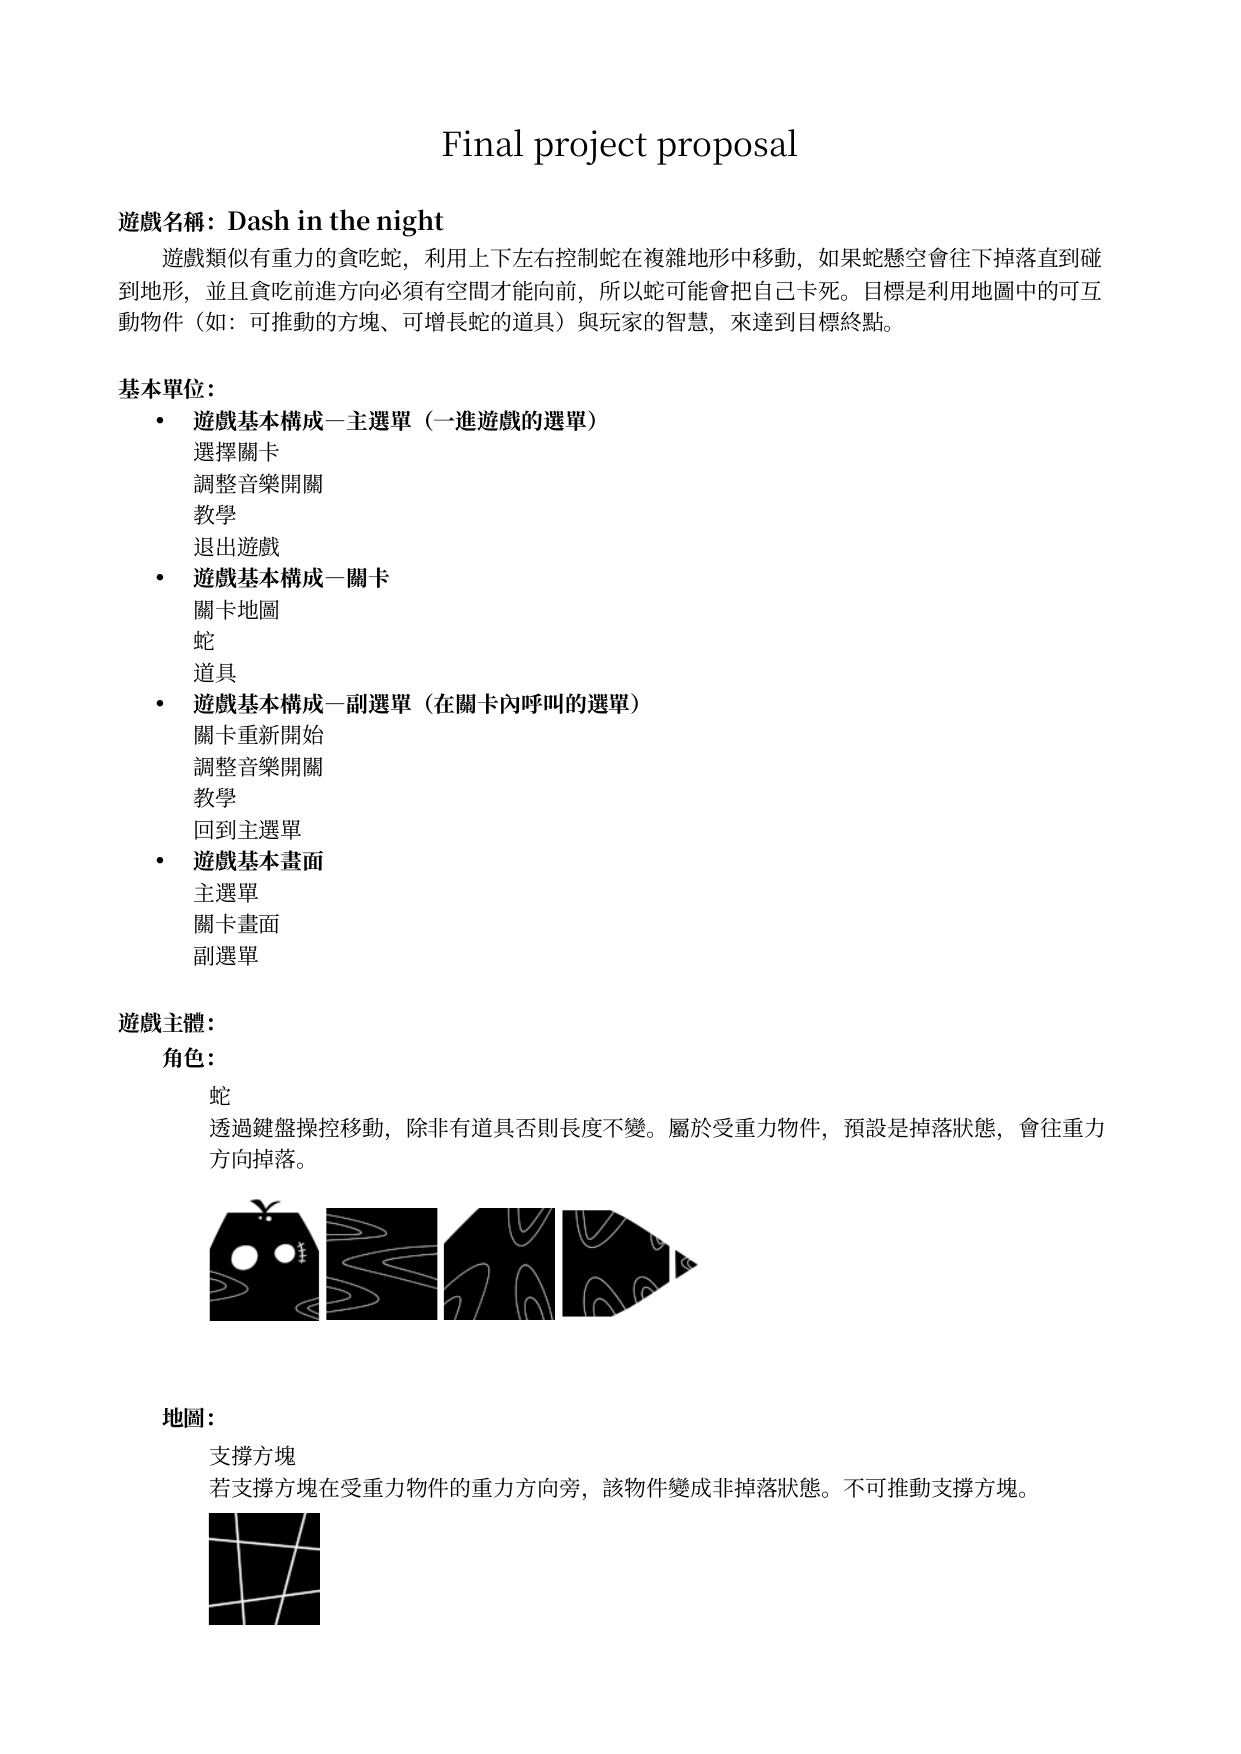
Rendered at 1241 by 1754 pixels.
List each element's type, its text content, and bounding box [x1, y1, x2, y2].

list 遊戲基本構成—副選單（在關卡內呼叫的選單） [156, 687, 1122, 719]
list 遊戲基本構成—關卡 [156, 561, 1122, 593]
picture [208, 1513, 320, 1625]
text 地圖： [118, 1398, 1122, 1434]
list 主選單 [156, 876, 1122, 907]
table_header 支撐方塊 若支撐方塊在受重力物件的重力方向旁，該物件變成非掉落狀態。不可推動支撐方塊。 [203, 1434, 1122, 1508]
list 選擇關卡 [156, 436, 1122, 467]
list 關卡重新開始 [156, 719, 1122, 750]
text 遊戲主體： [118, 1006, 1122, 1038]
list 關卡畫面 [156, 907, 1122, 939]
list 回到主選單 [156, 813, 1122, 844]
list 道具 [156, 656, 1122, 687]
list 關卡地圖 [156, 593, 1122, 624]
text 角色： [118, 1038, 1122, 1074]
picture [443, 1208, 555, 1320]
list 教學 [156, 782, 1122, 813]
list 調整音樂開關 [156, 750, 1122, 782]
list 遊戲基本畫面 [156, 844, 1122, 876]
table_cell [203, 1180, 1122, 1326]
table_cell [203, 1508, 1122, 1631]
picture [208, 1185, 320, 1321]
text Final project proposal [118, 118, 1122, 166]
picture [326, 1208, 438, 1320]
text 遊戲類似有重力的貪吃蛇，利用上下左右控制蛇在複雜地形中移動，如果蛇懸空會往下掉落直到碰到地形，並且貪吃前進方向必須有空間才能向前，所以蛇可能會把自己卡死。目標是利用地圖中的可互動物件（如：可推動的方塊、可增長蛇的道具）與玩家的智慧，來達到目標終點。 [118, 238, 1122, 337]
table_header 蛇 透過鍵盤操控移動，除非有道具否則長度不變。屬於受重力物件，預設是掉落狀態，會往重力方向掉落。 [203, 1074, 1122, 1179]
list 蛇 [156, 624, 1122, 656]
text 遊戲名稱：Dash in the night [118, 202, 1122, 238]
list 教學 [156, 498, 1122, 530]
list 遊戲基本構成—主選單（一進遊戲的選單） [156, 404, 1122, 436]
text 基本單位： [118, 373, 1122, 404]
list 副選單 [156, 939, 1122, 970]
list 調整音樂開關 [156, 467, 1122, 498]
picture [561, 1208, 710, 1320]
list 退出遊戲 [156, 530, 1122, 561]
